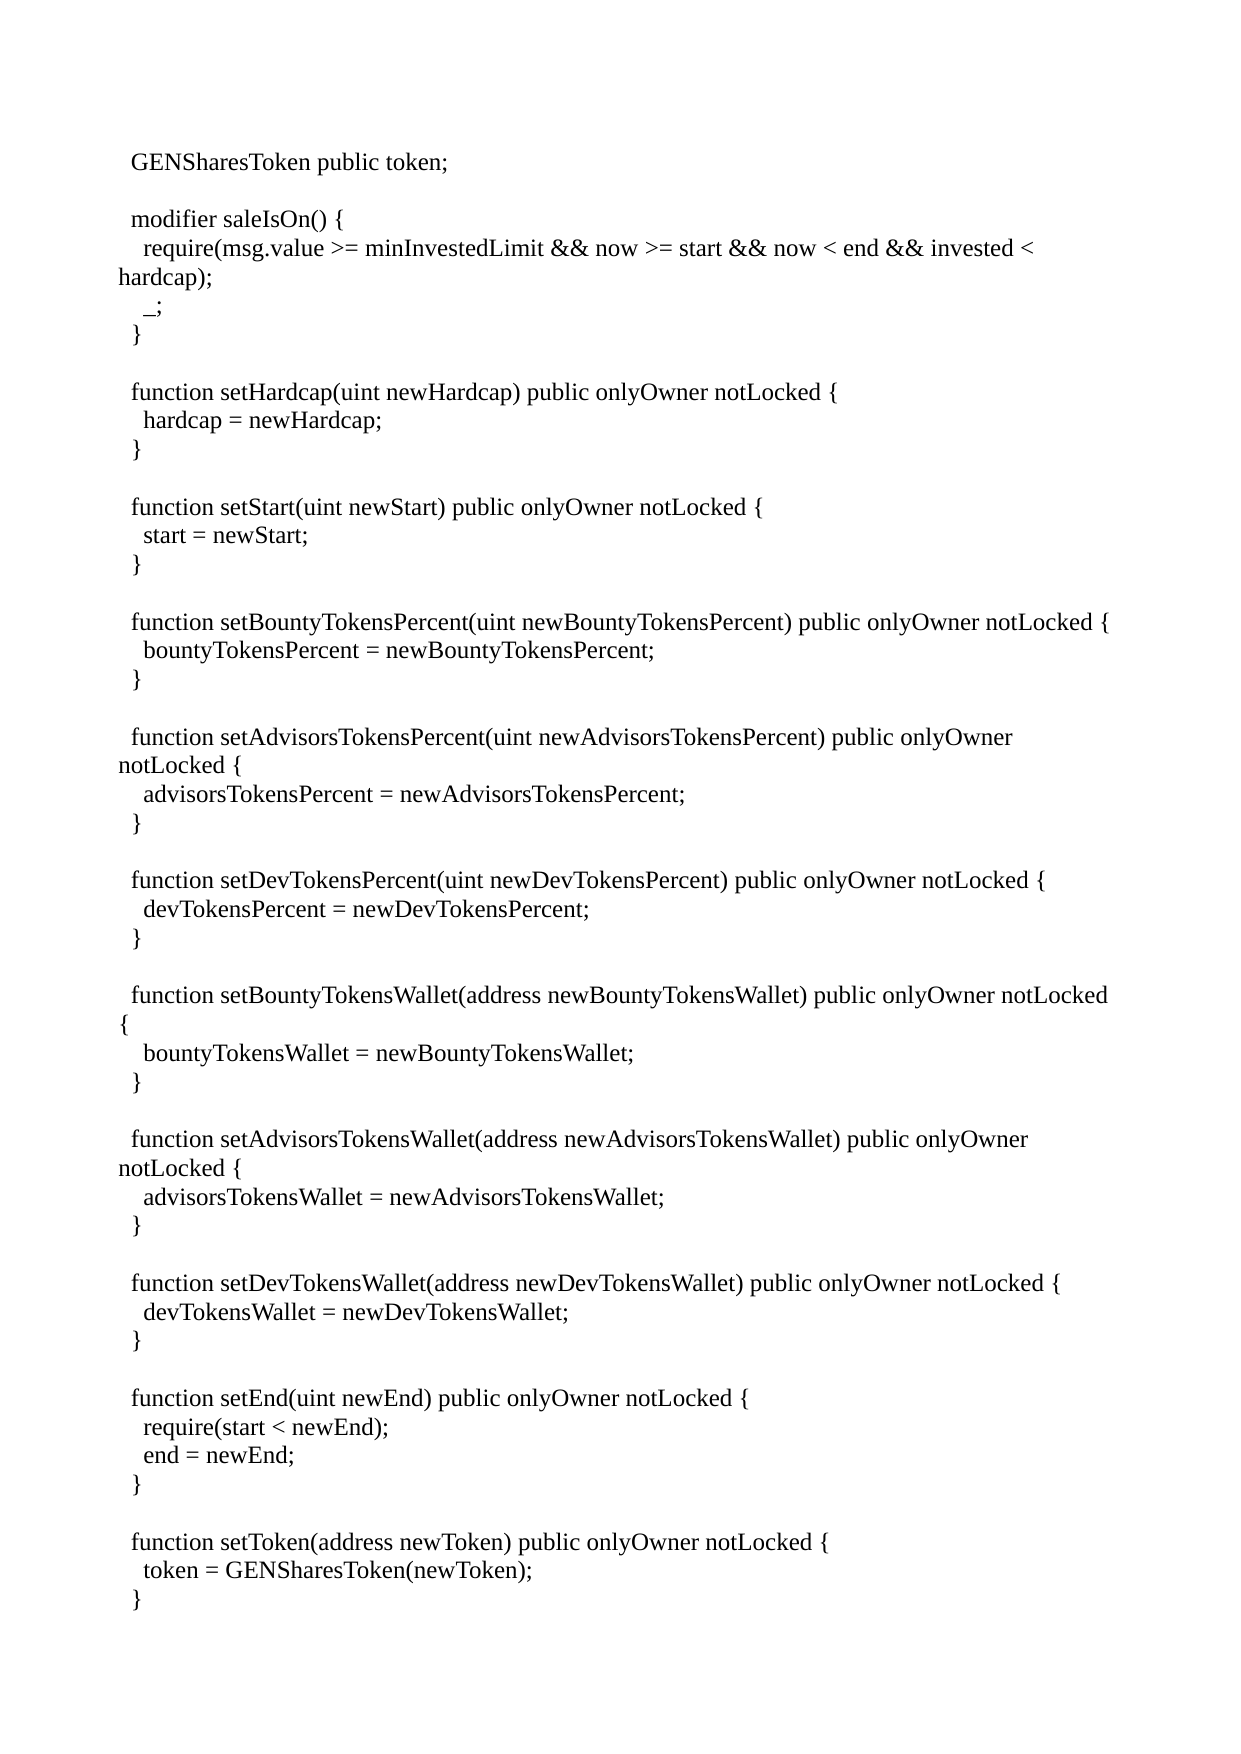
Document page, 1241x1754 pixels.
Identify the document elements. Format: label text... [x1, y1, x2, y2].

text require(start < newEnd); [118, 1412, 1122, 1441]
text advisorsTokensPercent = newAdvisorsTokensPercent; [118, 779, 1122, 808]
text token = GENSharesToken(newToken); [118, 1556, 1122, 1584]
text bountyTokensWallet = newBountyTokensWallet; [118, 1038, 1122, 1067]
text function setEnd(uint newEnd) public onlyOwner notLocked { [118, 1383, 1122, 1412]
text bountyTokensPercent = newBountyTokensPercent; [118, 636, 1122, 664]
text advisorsTokensWallet = newAdvisorsTokensWallet; [118, 1182, 1122, 1211]
text devTokensPercent = newDevTokensPercent; [118, 894, 1122, 923]
text GENSharesToken public token; [118, 147, 1122, 176]
text _; [118, 291, 1122, 319]
text devTokensWallet = newDevTokensWallet; [118, 1297, 1122, 1326]
text } [118, 549, 1122, 578]
text require(msg.value >= minInvestedLimit && now >= start && now < end && invested < hardcap); [118, 233, 1122, 291]
text function setHardcap(uint newHardcap) public onlyOwner notLocked { [118, 377, 1122, 406]
text } [118, 1584, 1122, 1613]
text } [118, 1211, 1122, 1239]
text function setDevTokensWallet(address newDevTokensWallet) public onlyOwner notLocked { [118, 1268, 1122, 1297]
text hardcap = newHardcap; [118, 406, 1122, 434]
text } [118, 808, 1122, 837]
text modifier saleIsOn() { [118, 204, 1122, 233]
text } [118, 1067, 1122, 1096]
text end = newEnd; [118, 1441, 1122, 1469]
text } [118, 1326, 1122, 1354]
text } [118, 319, 1122, 348]
text function setAdvisorsTokensPercent(uint newAdvisorsTokensPercent) public onlyOwner notLocked { [118, 722, 1122, 779]
text start = newStart; [118, 521, 1122, 549]
text function setBountyTokensPercent(uint newBountyTokensPercent) public onlyOwner notLocked { [118, 607, 1122, 636]
text function setAdvisorsTokensWallet(address newAdvisorsTokensWallet) public onlyOwner notLocked { [118, 1124, 1122, 1182]
text } [118, 923, 1122, 952]
text } [118, 1469, 1122, 1498]
text function setBountyTokensWallet(address newBountyTokensWallet) public onlyOwner notLocked { [118, 981, 1122, 1038]
text function setStart(uint newStart) public onlyOwner notLocked { [118, 492, 1122, 521]
text function setDevTokensPercent(uint newDevTokensPercent) public onlyOwner notLocked { [118, 866, 1122, 894]
text function setToken(address newToken) public onlyOwner notLocked { [118, 1527, 1122, 1556]
text } [118, 664, 1122, 693]
text } [118, 434, 1122, 463]
